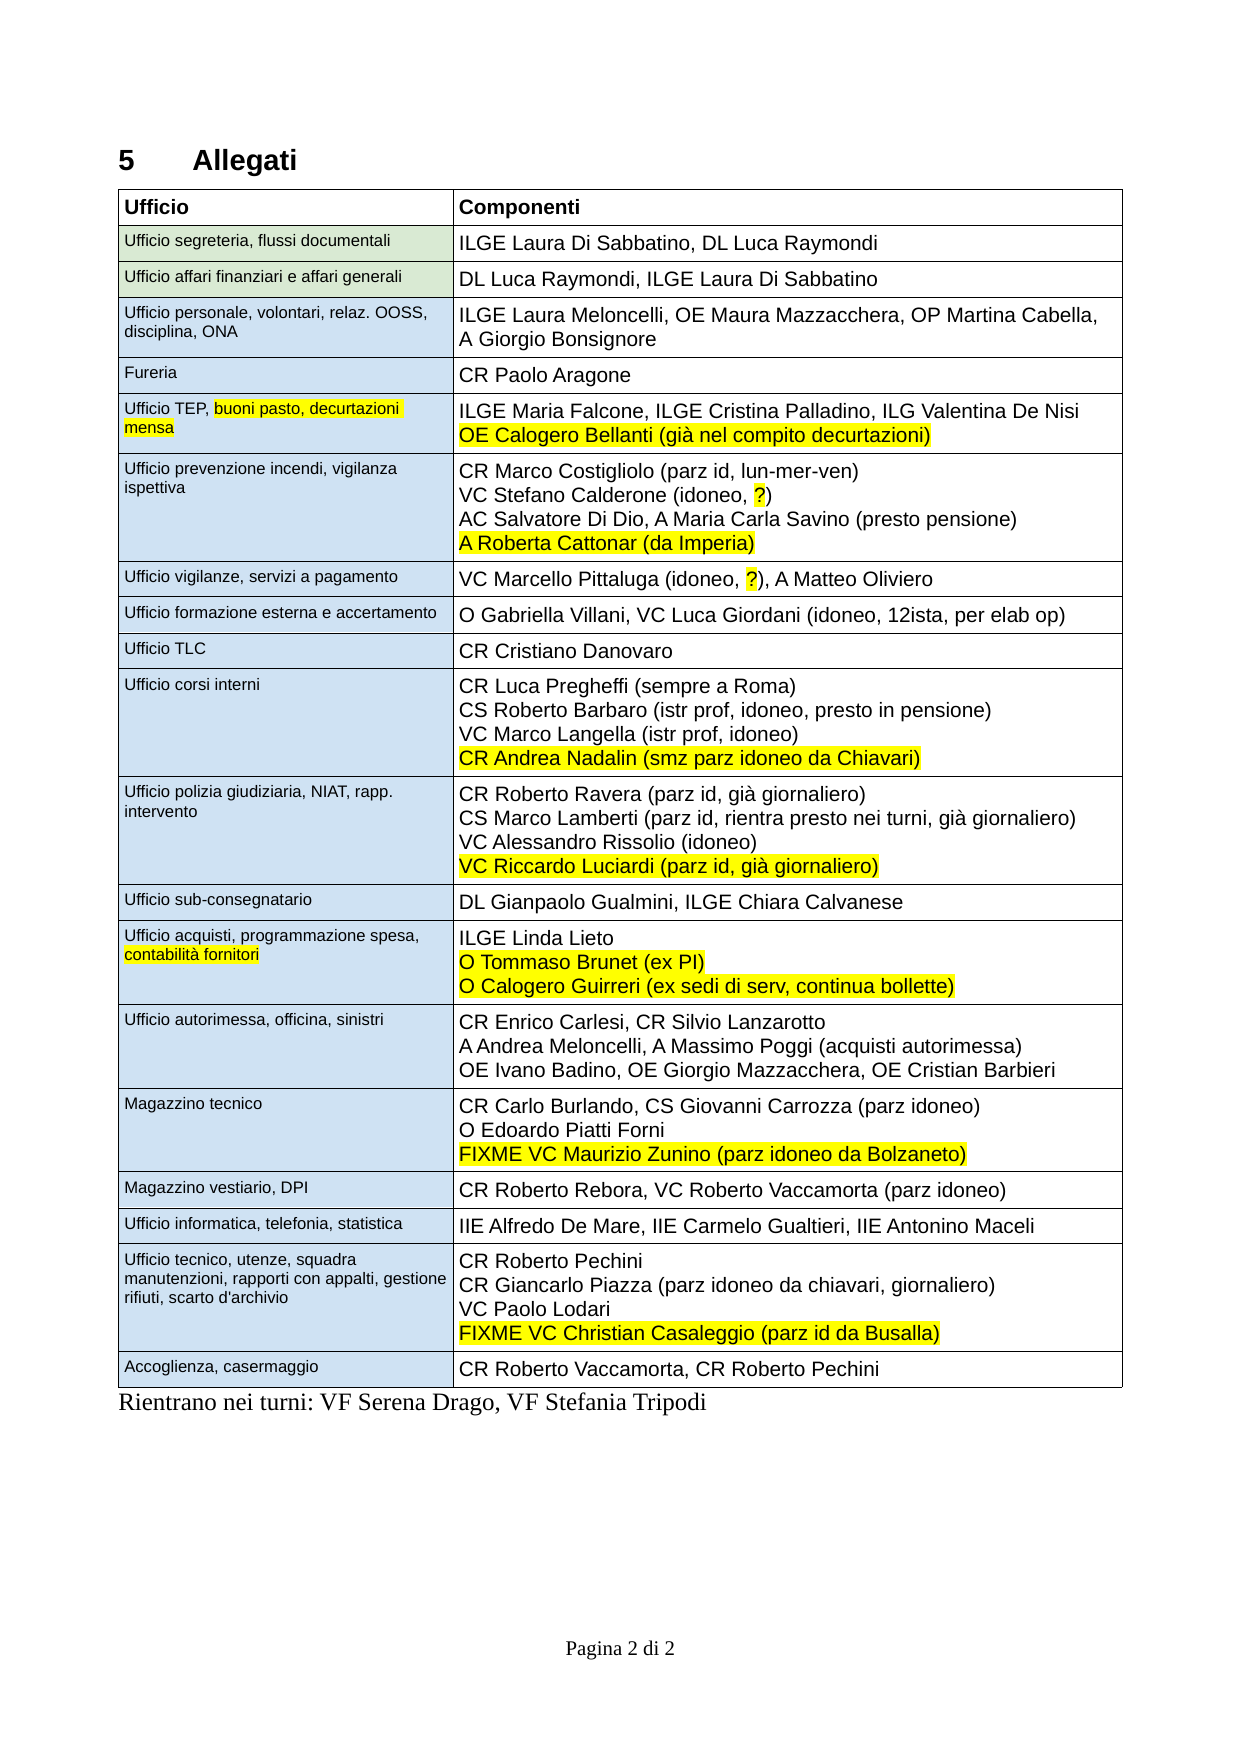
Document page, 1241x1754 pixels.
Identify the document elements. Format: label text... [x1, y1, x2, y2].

table_cell Magazzino vestiario, DPI [119, 1172, 453, 1207]
table_cell CR Roberto Vaccamorta, CR Roberto Pechini [454, 1352, 1122, 1387]
table_cell Ufficio vigilanze, servizi a pagamento [119, 562, 453, 596]
table_cell Ufficio TEP, buoni pasto, decurtazioni mensa [119, 394, 453, 453]
table_cell Ufficio prevenzione incendi, vigilanza ispettiva [119, 454, 453, 561]
table_cell Ufficio sub-consegnatario [119, 885, 453, 920]
subtitle Allegati [118, 143, 1122, 177]
table_cell CR Marco Costigliolo (parz id, lun-mer-ven) VC Stefano Calderone (idoneo, ?) AC Salvatore Di Dio, A Maria Carla Savino (presto pensione) A Roberta Cattonar (da Imperia) [454, 454, 1122, 561]
table_cell Ufficio tecnico, utenze, squadra manutenzioni, rapporti con appalti, gestione rifiuti, scarto d'archivio [119, 1244, 453, 1351]
table_cell CR Luca Pregheffi (sempre a Roma) CS Roberto Barbaro (istr prof, idoneo, presto in pensione) VC Marco Langella (istr prof, idoneo) CR Andrea Nadalin (smz parz idoneo da Chiavari) [454, 669, 1122, 776]
table_header Componenti [454, 190, 1122, 225]
table_header Ufficio [119, 190, 453, 225]
table_cell CR Roberto Ravera (parz id, già giornaliero) CS Marco Lamberti (parz id, rientra presto nei turni, già giornaliero) VC Alessandro Rissolio (idoneo) VC Riccardo Luciardi (parz id, già giornaliero) [454, 777, 1122, 884]
table_cell CR Enrico Carlesi, CR Silvio Lanzarotto A Andrea Meloncelli, A Massimo Poggi (acquisti autorimessa) OE Ivano Badino, OE Giorgio Mazzacchera, OE Cristian Barbieri [454, 1005, 1122, 1088]
table_cell O Gabriella Villani, VC Luca Giordani (idoneo, 12ista, per elab op) [454, 597, 1122, 632]
table_cell Ufficio formazione esterna e accertamento [119, 597, 453, 632]
table_cell IIE Alfredo De Mare, IIE Carmelo Gualtieri, IIE Antonino Maceli [454, 1209, 1122, 1243]
table_cell VC Marcello Pittaluga (idoneo, ?), A Matteo Oliviero [454, 562, 1122, 596]
table_cell CR Roberto Pechini CR Giancarlo Piazza (parz idoneo da chiavari, giornaliero) VC Paolo Lodari FIXME VC Christian Casaleggio (parz id da Busalla) [454, 1244, 1122, 1351]
table_cell ILGE Laura Di Sabbatino, DL Luca Raymondi [454, 226, 1122, 261]
table_cell Fureria [119, 358, 453, 393]
table_cell Ufficio autorimessa, officina, sinistri [119, 1005, 453, 1088]
table_cell Ufficio personale, volontari, relaz. OOSS, disciplina, ONA [119, 298, 453, 357]
table_cell Ufficio acquisti, programmazione spesa, contabilità fornitori [119, 921, 453, 1004]
table_cell ILGE Maria Falcone, ILGE Cristina Palladino, ILG Valentina De Nisi OE Calogero Bellanti (già nel compito decurtazioni) [454, 394, 1122, 453]
table_cell CR Roberto Rebora, VC Roberto Vaccamorta (parz idoneo) [454, 1172, 1122, 1207]
table_cell CR Cristiano Danovaro [454, 634, 1122, 668]
table_cell ILGE Laura Meloncelli, OE Maura Mazzacchera, OP Martina Cabella, A Giorgio Bonsignore [454, 298, 1122, 357]
table_cell Ufficio informatica, telefonia, statistica [119, 1209, 453, 1243]
table_cell CR Paolo Aragone [454, 358, 1122, 393]
table_cell Ufficio TLC [119, 634, 453, 668]
table_cell DL Luca Raymondi, ILGE Laura Di Sabbatino [454, 262, 1122, 297]
text Rientrano nei turni: VF Serena Drago, VF Stefania Tripodi [118, 1388, 1122, 1416]
table_cell ILGE Linda Lieto O Tommaso Brunet (ex PI) O Calogero Guirreri (ex sedi di serv, continua bollette) [454, 921, 1122, 1004]
table_cell Accoglienza, casermaggio [119, 1352, 453, 1387]
table_cell Ufficio segreteria, flussi documentali [119, 226, 453, 261]
table_cell Ufficio affari finanziari e affari generali [119, 262, 453, 297]
table_cell Ufficio corsi interni [119, 669, 453, 776]
table_cell Magazzino tecnico [119, 1089, 453, 1171]
table_cell DL Gianpaolo Gualmini, ILGE Chiara Calvanese [454, 885, 1122, 920]
table_cell CR Carlo Burlando, CS Giovanni Carrozza (parz idoneo) O Edoardo Piatti Forni FIXME VC Maurizio Zunino (parz idoneo da Bolzaneto) [454, 1089, 1122, 1171]
table_cell Ufficio polizia giudiziaria, NIAT, rapp. intervento [119, 777, 453, 884]
